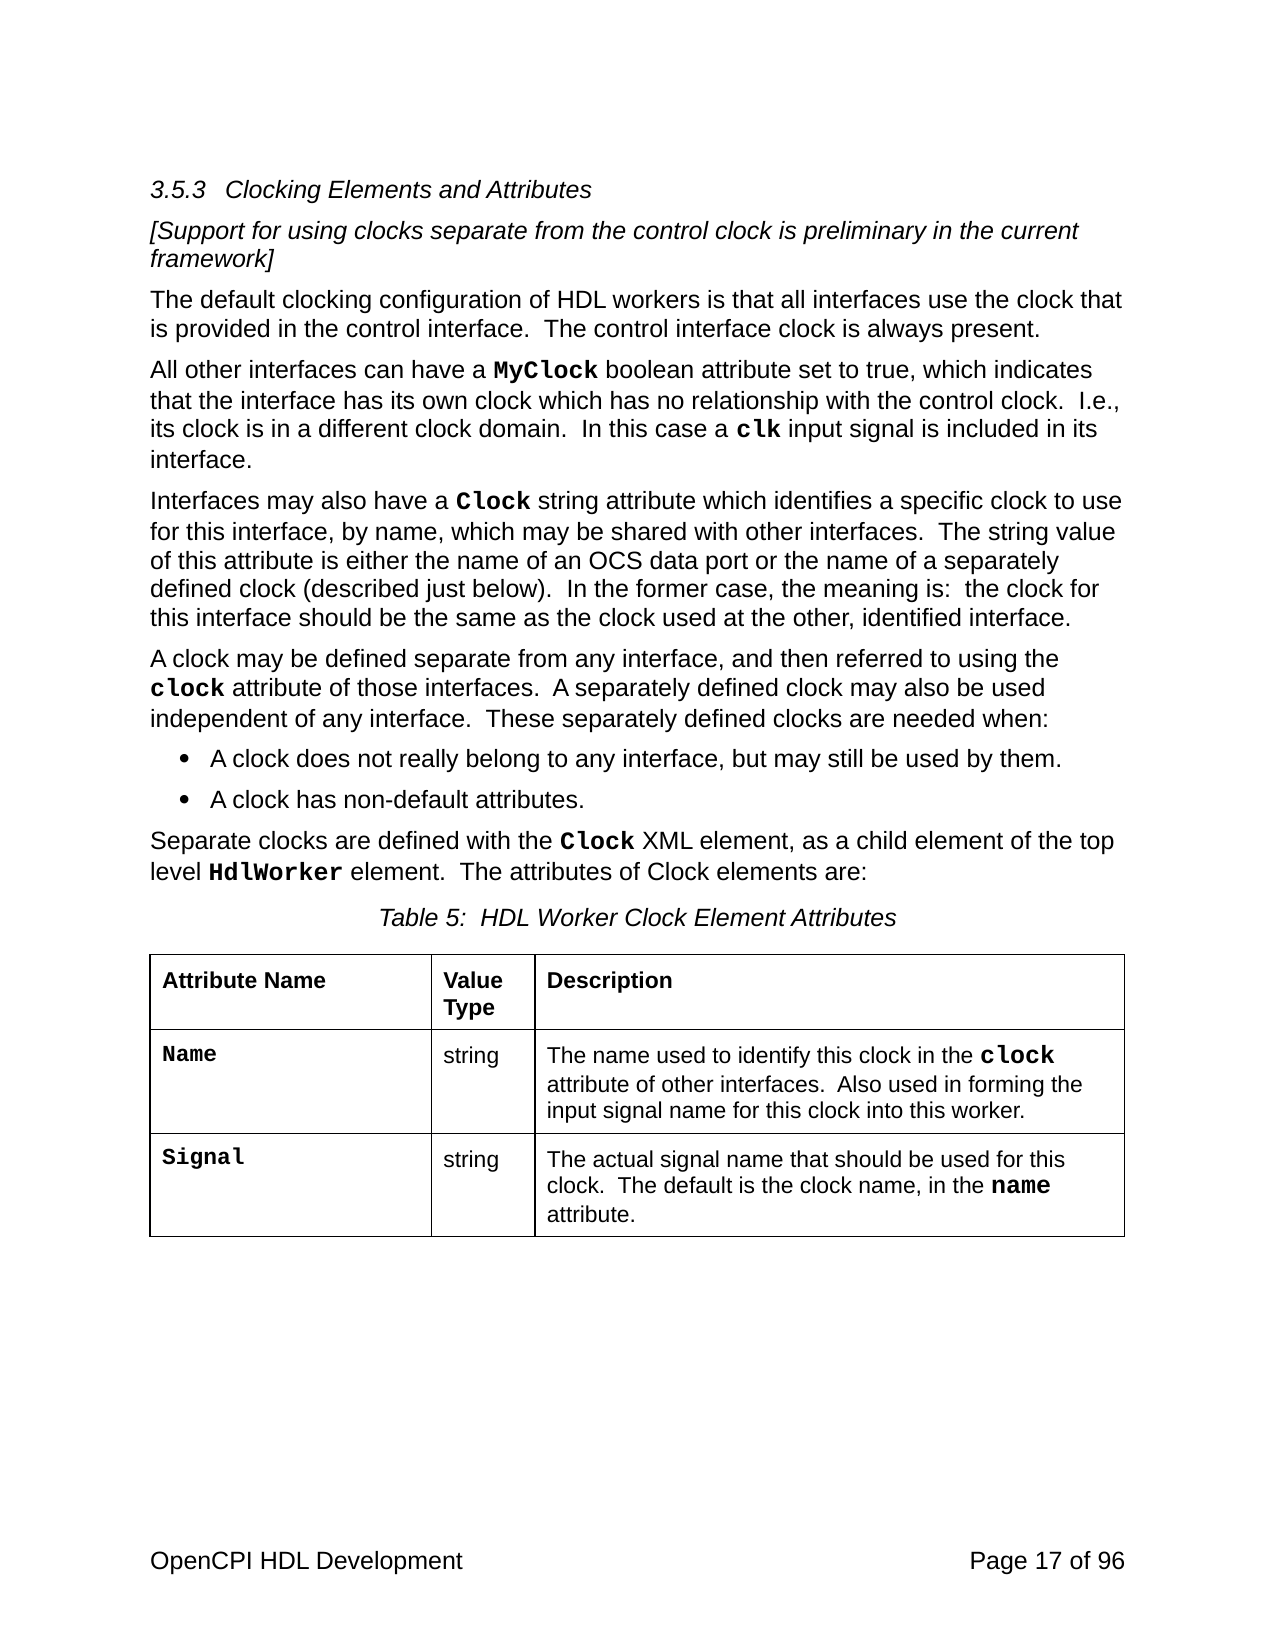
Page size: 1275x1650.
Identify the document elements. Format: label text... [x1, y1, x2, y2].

text The default clocking configuration of HDL workers is that all interfaces use the clock that is provided in the control interface. The control interface clock is always present. [150, 285, 1125, 343]
text Table 5: HDL Worker Clock Element Attributes [150, 903, 1125, 932]
table_header Description [536, 955, 1124, 1029]
list A clock does not really belong to any interface, but may still be used by them. [180, 744, 1125, 773]
list A clock has non-default attributes. [180, 785, 1125, 814]
text A clock may be defined separate from any interface, and then referred to using the clock attribute of those interfaces. A separately defined clock may also be used independent of any interface. These separately defined clocks are needed when: [150, 644, 1125, 732]
table_cell The actual signal name that should be used for this clock. The default is the clock name, in the name attribute. [536, 1134, 1124, 1236]
table_cell string [432, 1030, 534, 1132]
text [Support for using clocks separate from the control clock is preliminary in the current framework] [150, 216, 1125, 273]
text All other interfaces can have a MyClock boolean attribute set to true, which indicates that the interface has its own clock which has no relationship with the control clock. I.e., its clock is in a different clock domain. In this case a clk input signal is included in its interface. [150, 355, 1125, 474]
text Interfaces may also have a Clock string attribute which identifies a specific clock to use for this interface, by name, which may be shared with other interfaces. The string value of this attribute is either the name of an OCS data port or the name of a separately defined clock (described just below). In the former case, the meaning is: the clock for this interface should be the same as the clock used at the other, identified interface. [150, 486, 1125, 632]
subtitle Clocking Elements and Attributes [150, 175, 1125, 204]
table_header Attribute Name [151, 955, 431, 1029]
text Separate clocks are defined with the Clock XML element, as a child element of the top level HdlWorker element. The attributes of Clock elements are: [150, 826, 1125, 888]
table_cell The name used to identify this clock in the clock attribute of other interfaces. Also used in forming the input signal name for this clock into this worker. [536, 1030, 1124, 1132]
table_cell string [432, 1134, 534, 1236]
table_cell Signal [151, 1134, 431, 1236]
table_cell Name [151, 1030, 431, 1132]
table_header Value Type [432, 955, 534, 1029]
